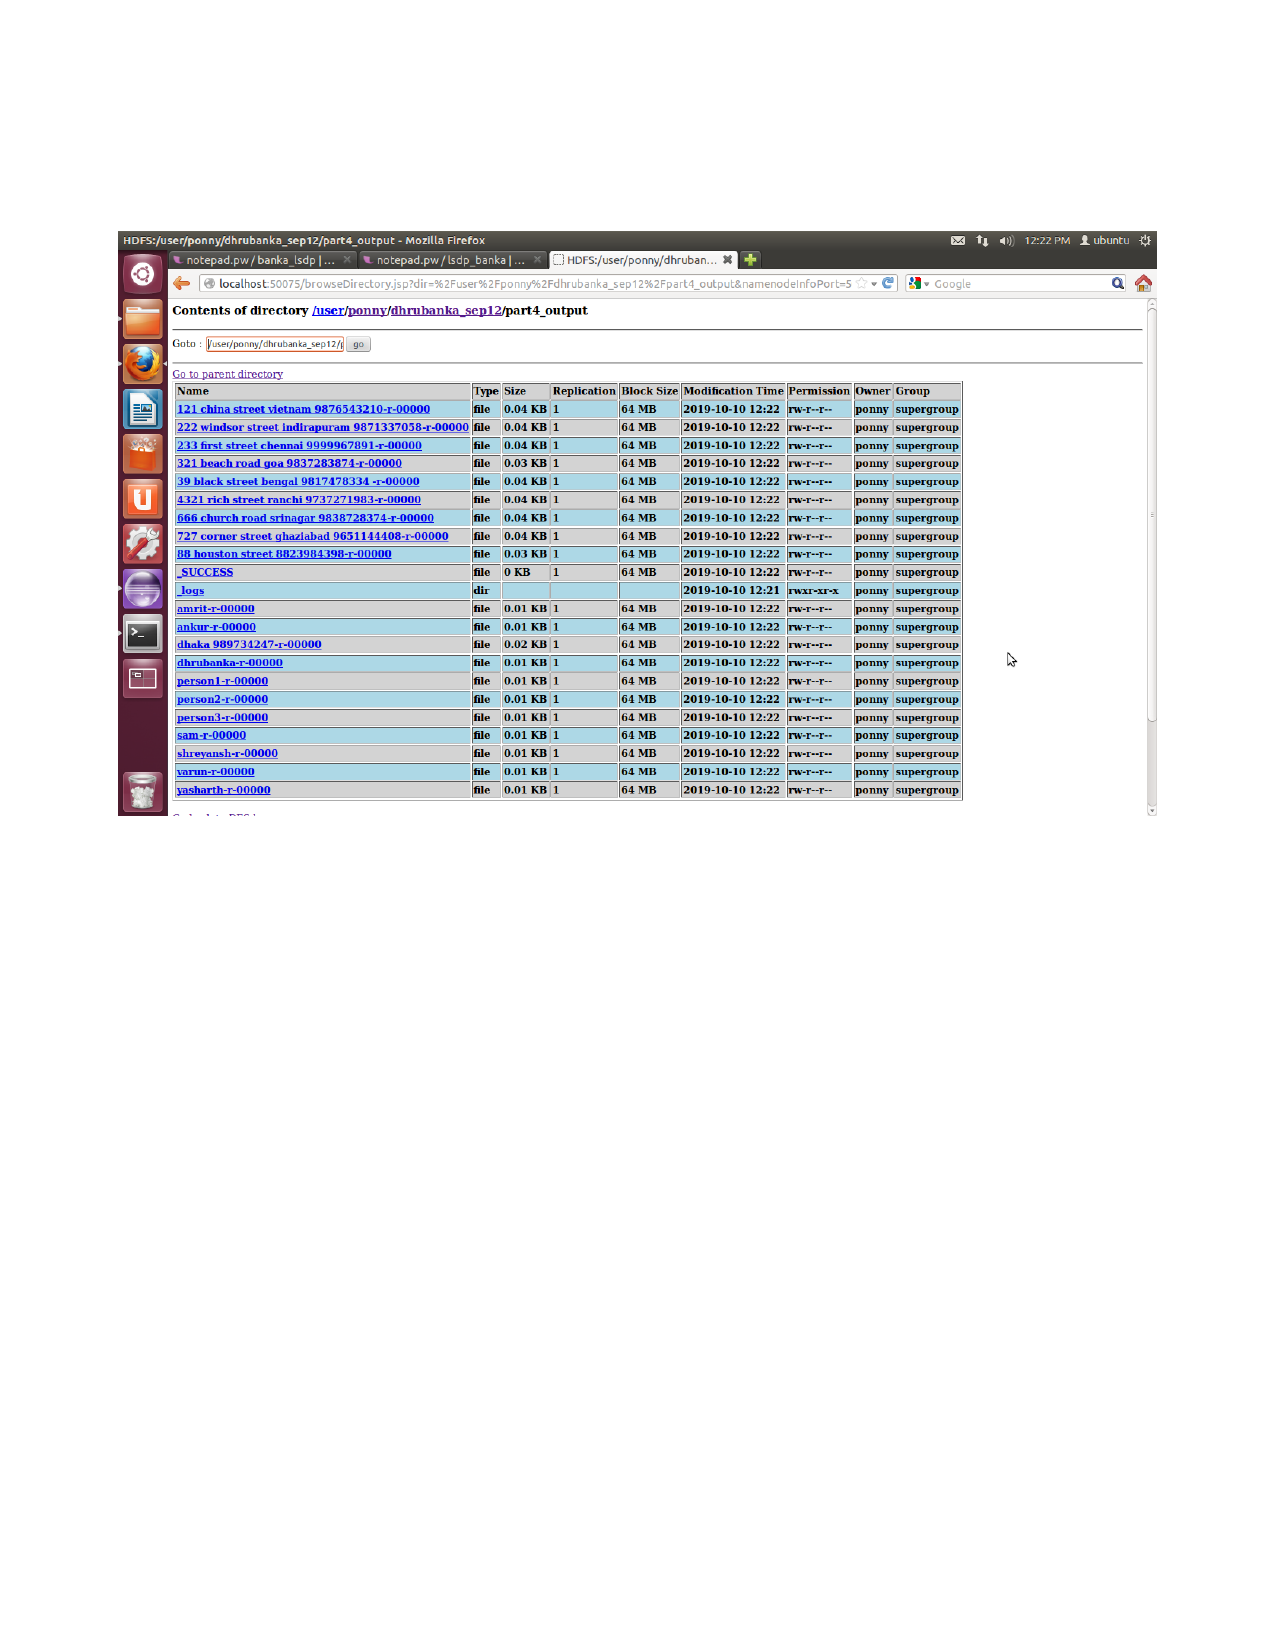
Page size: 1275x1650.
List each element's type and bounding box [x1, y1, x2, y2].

picture [118, 231, 1157, 816]
